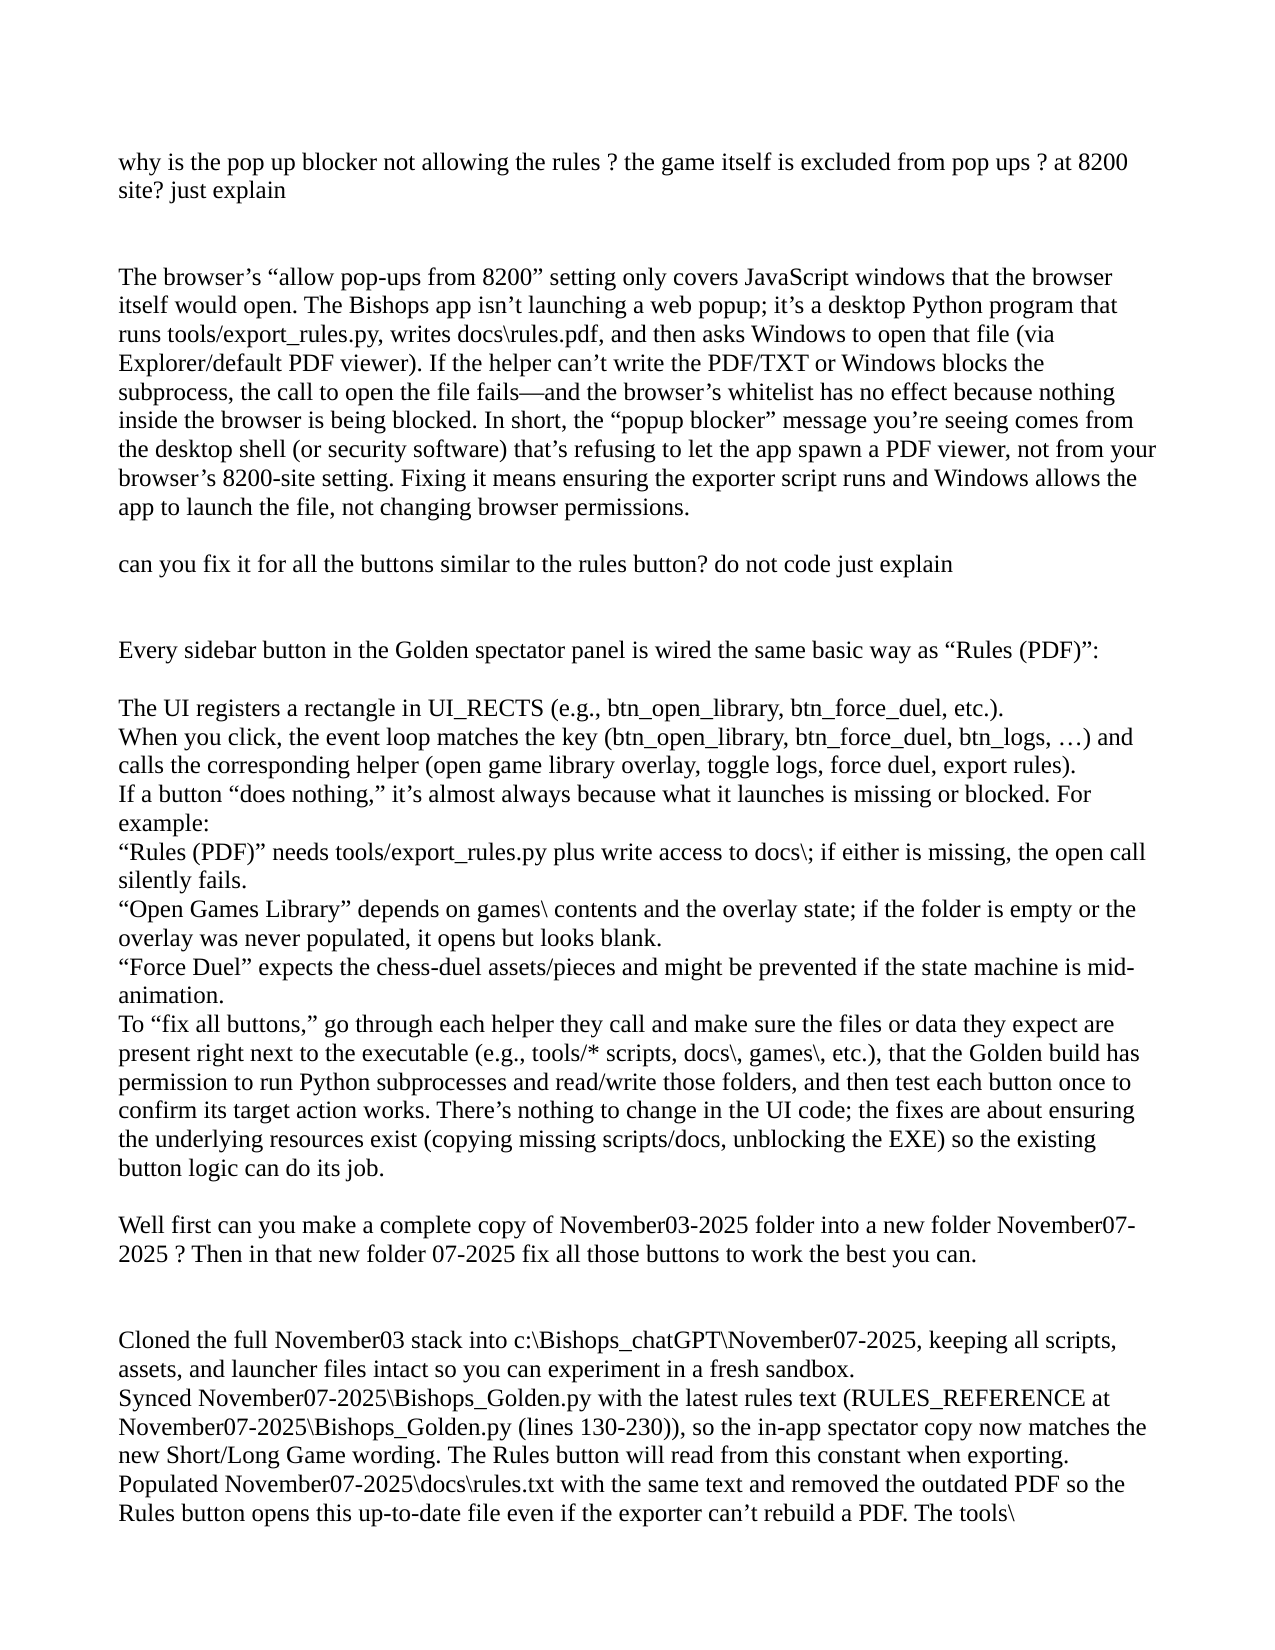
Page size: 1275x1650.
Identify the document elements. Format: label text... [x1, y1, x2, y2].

text “Force Duel” expects the chess-duel assets/pieces and might be prevented if the state machine is mid-animation. [118, 952, 1157, 1009]
text Cloned the full November03 stack into c:\Bishops_chatGPT\November07-2025, keeping all scripts, assets, and launcher files intact so you can experiment in a fresh sandbox. [118, 1326, 1157, 1383]
text Well first can you make a complete copy of November03-2025 folder into a new folder November07-2025 ? Then in that new folder 07-2025 fix all those buttons to work the best you can. [118, 1211, 1157, 1268]
text can you fix it for all the buttons similar to the rules button? do not code just explain [118, 549, 1157, 578]
text Synced November07-2025\Bishops_Golden.py with the latest rules text (RULES_REFERENCE at November07-2025\Bishops_Golden.py (lines 130-230)), so the in-app spectator copy now matches the new Short/Long Game wording. The Rules button will read from this constant when exporting. [118, 1383, 1157, 1469]
text Populated November07-2025\docs\rules.txt with the same text and removed the outdated PDF so the Rules button opens this up-to-date file even if the exporter can’t rebuild a PDF. The tools\ [118, 1469, 1157, 1527]
text why is the pop up blocker not allowing the rules ? the game itself is excluded from pop ups ? at 8200 site? just explain [118, 147, 1157, 204]
text “Open Games Library” depends on games\ contents and the overlay state; if the folder is empty or the overlay was never populated, it opens but looks blank. [118, 894, 1157, 952]
text If a button “does nothing,” it’s almost always because what it launches is missing or blocked. For example: [118, 779, 1157, 837]
text When you click, the event loop matches the key (btn_open_library, btn_force_duel, btn_logs, …) and calls the corresponding helper (open game library overlay, toggle logs, force duel, export rules). [118, 722, 1157, 779]
text The browser’s “allow pop‑ups from 8200” setting only covers JavaScript windows that the browser itself would open. The Bishops app isn’t launching a web popup; it’s a desktop Python program that runs tools/export_rules.py, writes docs\rules.pdf, and then asks Windows to open that file (via Explorer/default PDF viewer). If the helper can’t write the PDF/TXT or Windows blocks the subprocess, the call to open the file fails—and the browser’s whitelist has no effect because nothing inside the browser is being blocked. In short, the “popup blocker” message you’re seeing comes from the desktop shell (or security software) that’s refusing to let the app spawn a PDF viewer, not from your browser’s 8200-site setting. Fixing it means ensuring the exporter script runs and Windows allows the app to launch the file, not changing browser permissions. [118, 262, 1157, 521]
text Every sidebar button in the Golden spectator panel is wired the same basic way as “Rules (PDF)”: [118, 636, 1157, 664]
text “Rules (PDF)” needs tools/export_rules.py plus write access to docs\; if either is missing, the open call silently fails. [118, 837, 1157, 894]
text To “fix all buttons,” go through each helper they call and make sure the files or data they expect are present right next to the executable (e.g., tools/* scripts, docs\, games\, etc.), that the Golden build has permission to run Python subprocesses and read/write those folders, and then test each button once to confirm its target action works. There’s nothing to change in the UI code; the fixes are about ensuring the underlying resources exist (copying missing scripts/docs, unblocking the EXE) so the existing button logic can do its job. [118, 1009, 1157, 1182]
text The UI registers a rectangle in UI_RECTS (e.g., btn_open_library, btn_force_duel, etc.). [118, 693, 1157, 722]
